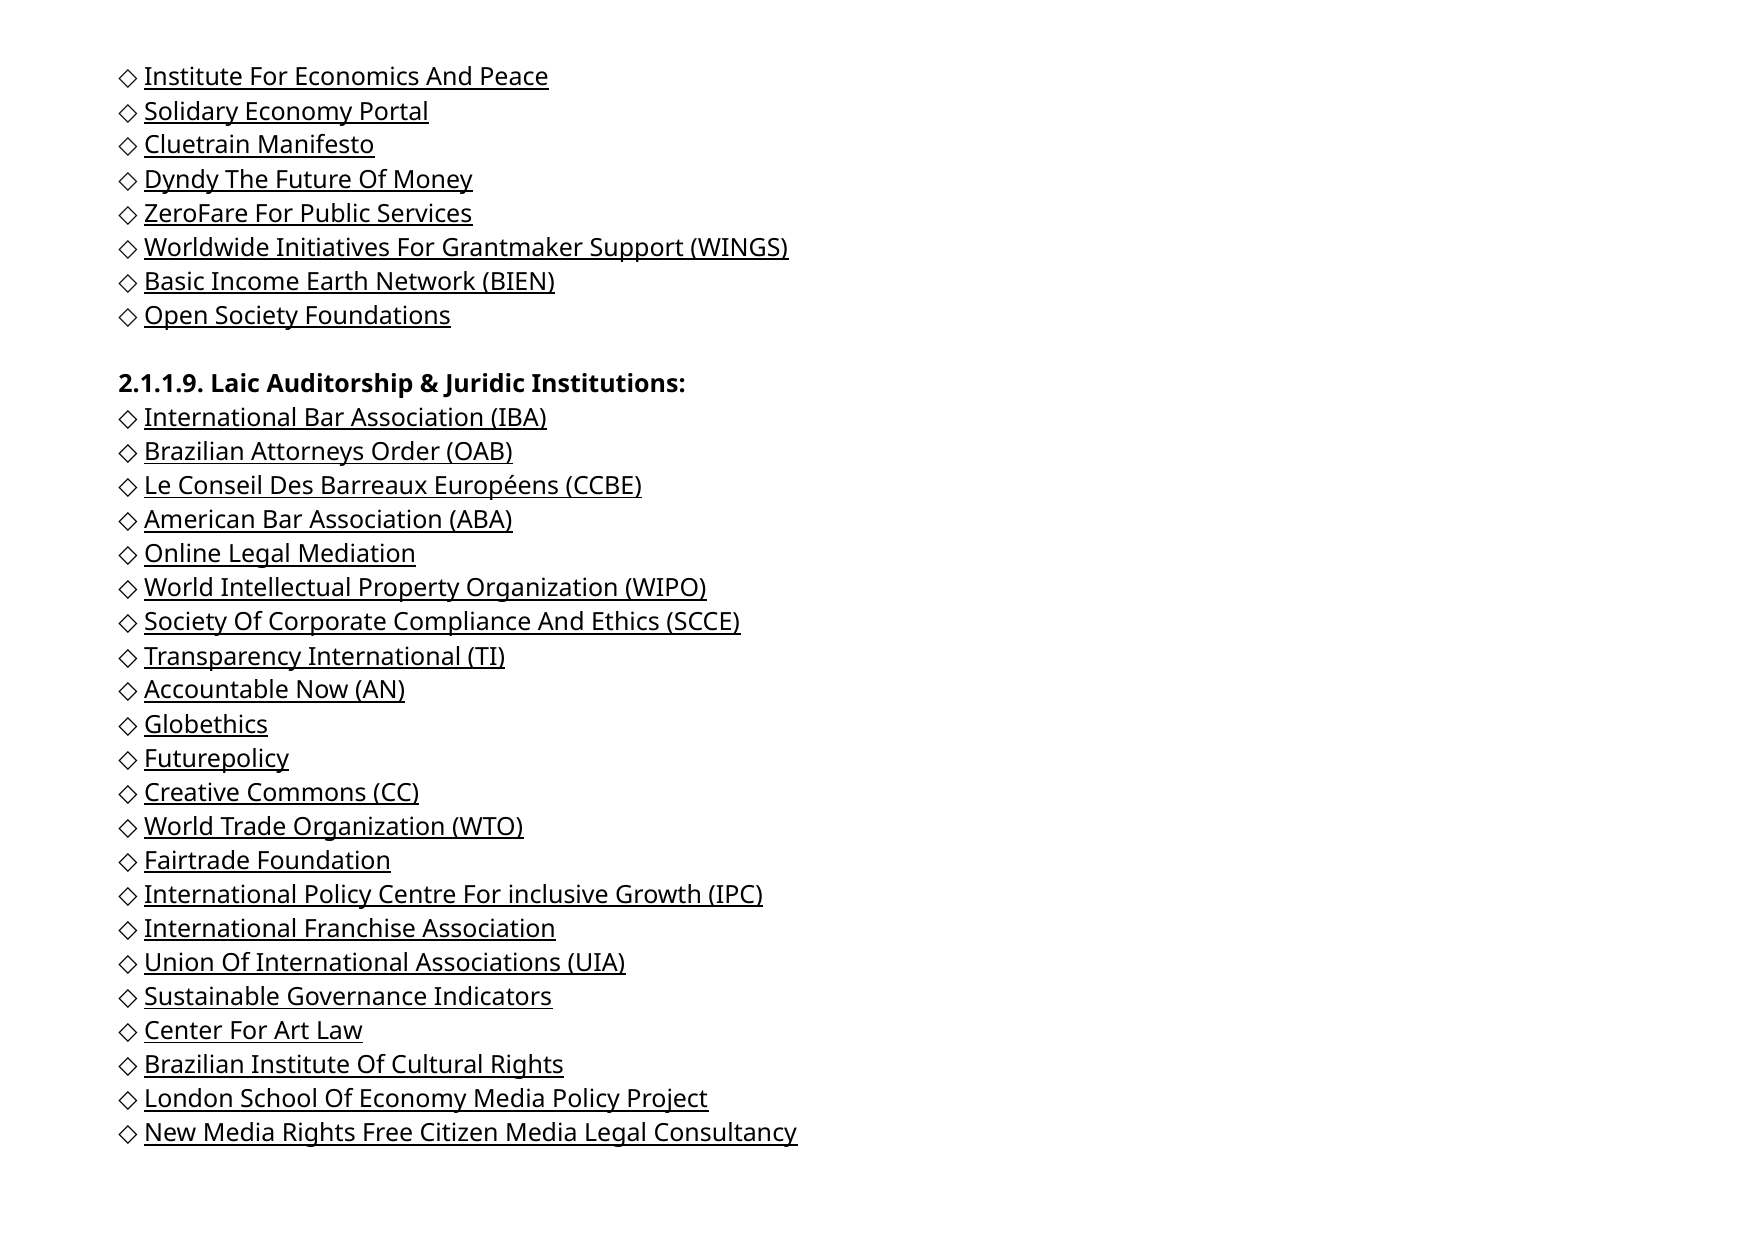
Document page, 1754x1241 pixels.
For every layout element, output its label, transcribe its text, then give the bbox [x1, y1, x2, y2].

subtitle ◇ American Bar Association (ABA) [118, 502, 1695, 536]
subtitle ◇ International Bar Association (IBA) [118, 400, 1695, 434]
subtitle ◇ Online Legal Mediation [118, 536, 1695, 570]
subtitle ◇ Society Of Corporate Compliance And Ethics (SCCE) [118, 604, 1695, 638]
subtitle ◇ Transparency International (TI) [118, 638, 1695, 672]
subtitle ◇ Fairtrade Foundation [118, 842, 1695, 877]
text ◇ Open Society Foundations [118, 297, 1695, 332]
text ◇ Institute For Economics And Peace [118, 59, 1695, 93]
subtitle ◇ London School Of Economy Media Policy Project [118, 1081, 1695, 1115]
subtitle ◇ World Intellectual Property Organization (WIPO) [118, 570, 1695, 604]
subtitle ◇ International Policy Centre For inclusive Growth (IPC) [118, 877, 1695, 911]
text ◇ Basic Income Earth Network (BIEN) [118, 263, 1695, 297]
subtitle ◇ Brazilian Institute Of Cultural Rights [118, 1047, 1695, 1081]
text ◇ ZeroFare For Public Services [118, 195, 1695, 229]
subtitle ◇ Center For Art Law [118, 1013, 1695, 1047]
text 2.1.1.9. Laic Auditorship & Juridic Institutions: [118, 366, 1695, 400]
subtitle ◇ Union Of International Associations (UIA) [118, 945, 1695, 979]
text ◇ Dyndy The Future Of Money [118, 161, 1695, 195]
subtitle ◇ World Trade Organization (WTO) [118, 808, 1695, 842]
subtitle ◇ Futurepolicy [118, 740, 1695, 774]
subtitle ◇ New Media Rights Free Citizen Media Legal Consultancy [118, 1115, 1695, 1149]
text ◇ Cluetrain Manifesto [118, 127, 1695, 161]
subtitle ◇ Creative Commons (CC) [118, 774, 1695, 808]
subtitle ◇ Accountable Now (AN) [118, 672, 1695, 706]
subtitle ◇ Sustainable Governance Indicators [118, 979, 1695, 1013]
subtitle ◇ Globethics [118, 706, 1695, 740]
text ◇ Solidary Economy Portal [118, 93, 1695, 127]
subtitle ◇ Brazilian Attorneys Order (OAB) [118, 434, 1695, 468]
subtitle ◇ International Franchise Association [118, 911, 1695, 945]
text ◇ Worldwide Initiatives For Grantmaker Support (WINGS) [118, 229, 1695, 263]
subtitle ◇ Le Conseil Des Barreaux Européens (CCBE) [118, 468, 1695, 502]
